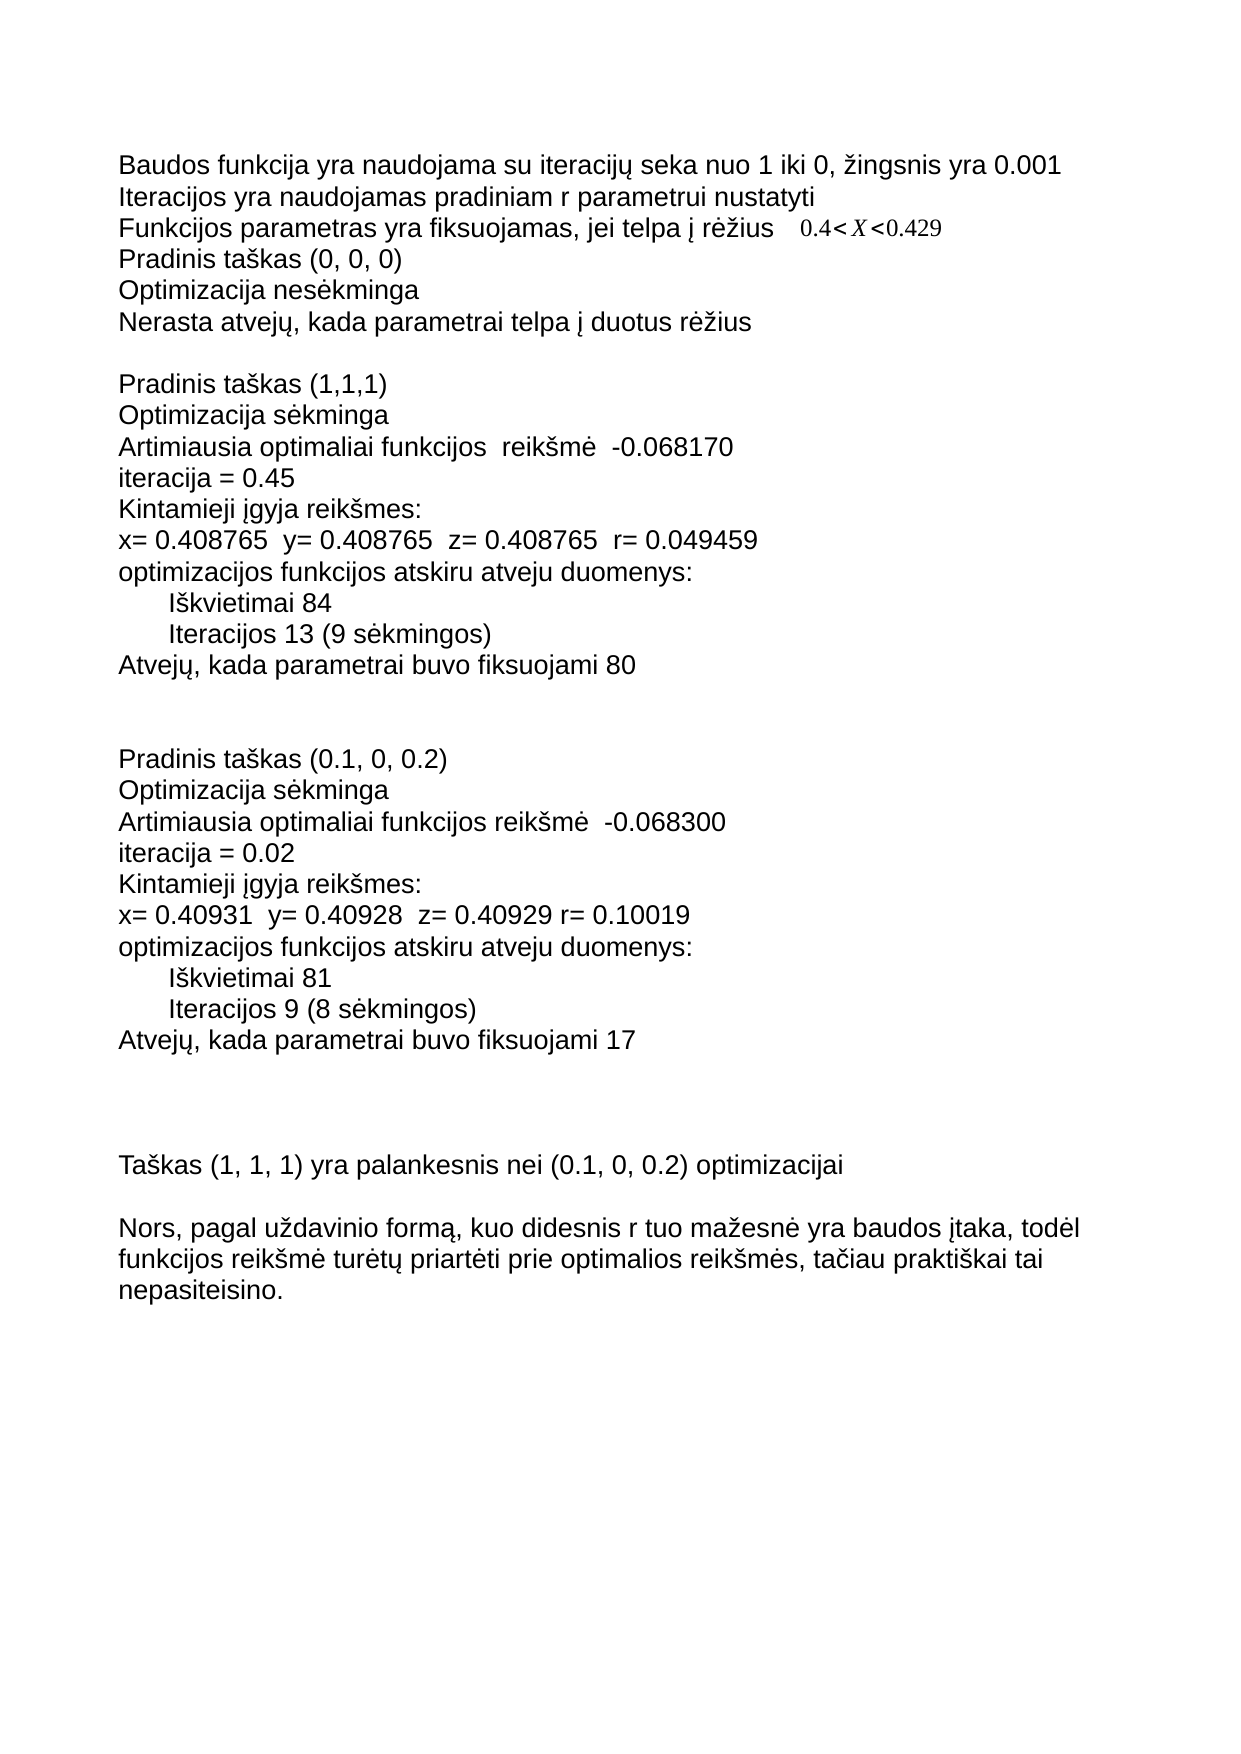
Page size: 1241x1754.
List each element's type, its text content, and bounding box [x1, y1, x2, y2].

text x= 0.408765 y= 0.408765 z= 0.408765 r= 0.049459 [118, 524, 1122, 556]
text optimizacijos funkcijos atskiru atveju duomenys: [118, 931, 1122, 962]
text Atvejų, kada parametrai buvo fiksuojami 17 [118, 1024, 1122, 1056]
text Artimiausia optimaliai funkcijos reikšmė -0.068300 [118, 806, 1122, 837]
text Pradinis taškas (0, 0, 0) Optimizacija nesėkminga [118, 243, 1122, 306]
text Pradinis taškas (0.1, 0, 0.2) [118, 743, 1122, 774]
text Artimiausia optimaliai funkcijos reikšmė -0.068170 [118, 431, 1122, 462]
text Iškvietimai 84 [118, 587, 1122, 618]
text Taškas (1, 1, 1) yra palankesnis nei (0.1, 0, 0.2) optimizacijai [118, 1149, 1122, 1181]
text Iteracijos yra naudojamas pradiniam r parametrui nustatyti [118, 181, 1122, 212]
text Baudos funkcija yra naudojama su iteracijų seka nuo 1 iki 0, žingsnis yra 0.001 [118, 149, 1122, 181]
text Iteracijos 13 (9 sėkmingos) [118, 618, 1122, 649]
text Kintamieji įgyja reikšmes: [118, 868, 1122, 899]
text Optimizacija sėkminga [118, 774, 1122, 806]
text Kintamieji įgyja reikšmes: [118, 493, 1122, 524]
text Iškvietimai 81 [118, 962, 1122, 993]
text x= 0.40931 y= 0.40928 z= 0.40929 r= 0.10019 [118, 899, 1122, 931]
text optimizacijos funkcijos atskiru atveju duomenys: [118, 556, 1122, 587]
text iteracija = 0.45 [118, 462, 1122, 493]
text Nerasta atvejų, kada parametrai telpa į duotus rėžius [118, 306, 1122, 337]
text Atvejų, kada parametrai buvo fiksuojami 80 [118, 649, 1122, 681]
text Nors, pagal uždavinio formą, kuo didesnis r tuo mažesnė yra baudos įtaka, todėl funkcijos reikšmė turėtų priartėti prie optimalios reikšmės, tačiau praktiškai tai nepasiteisino. [118, 1212, 1122, 1306]
text Funkcijos parametras yra fiksuojamas, jei telpa į rėžius [118, 212, 1122, 243]
text Iteracijos 9 (8 sėkmingos) [118, 993, 1122, 1024]
text Optimizacija sėkminga [118, 399, 1122, 431]
text iteracija = 0.02 [118, 837, 1122, 868]
text Pradinis taškas (1,1,1) [118, 368, 1122, 399]
